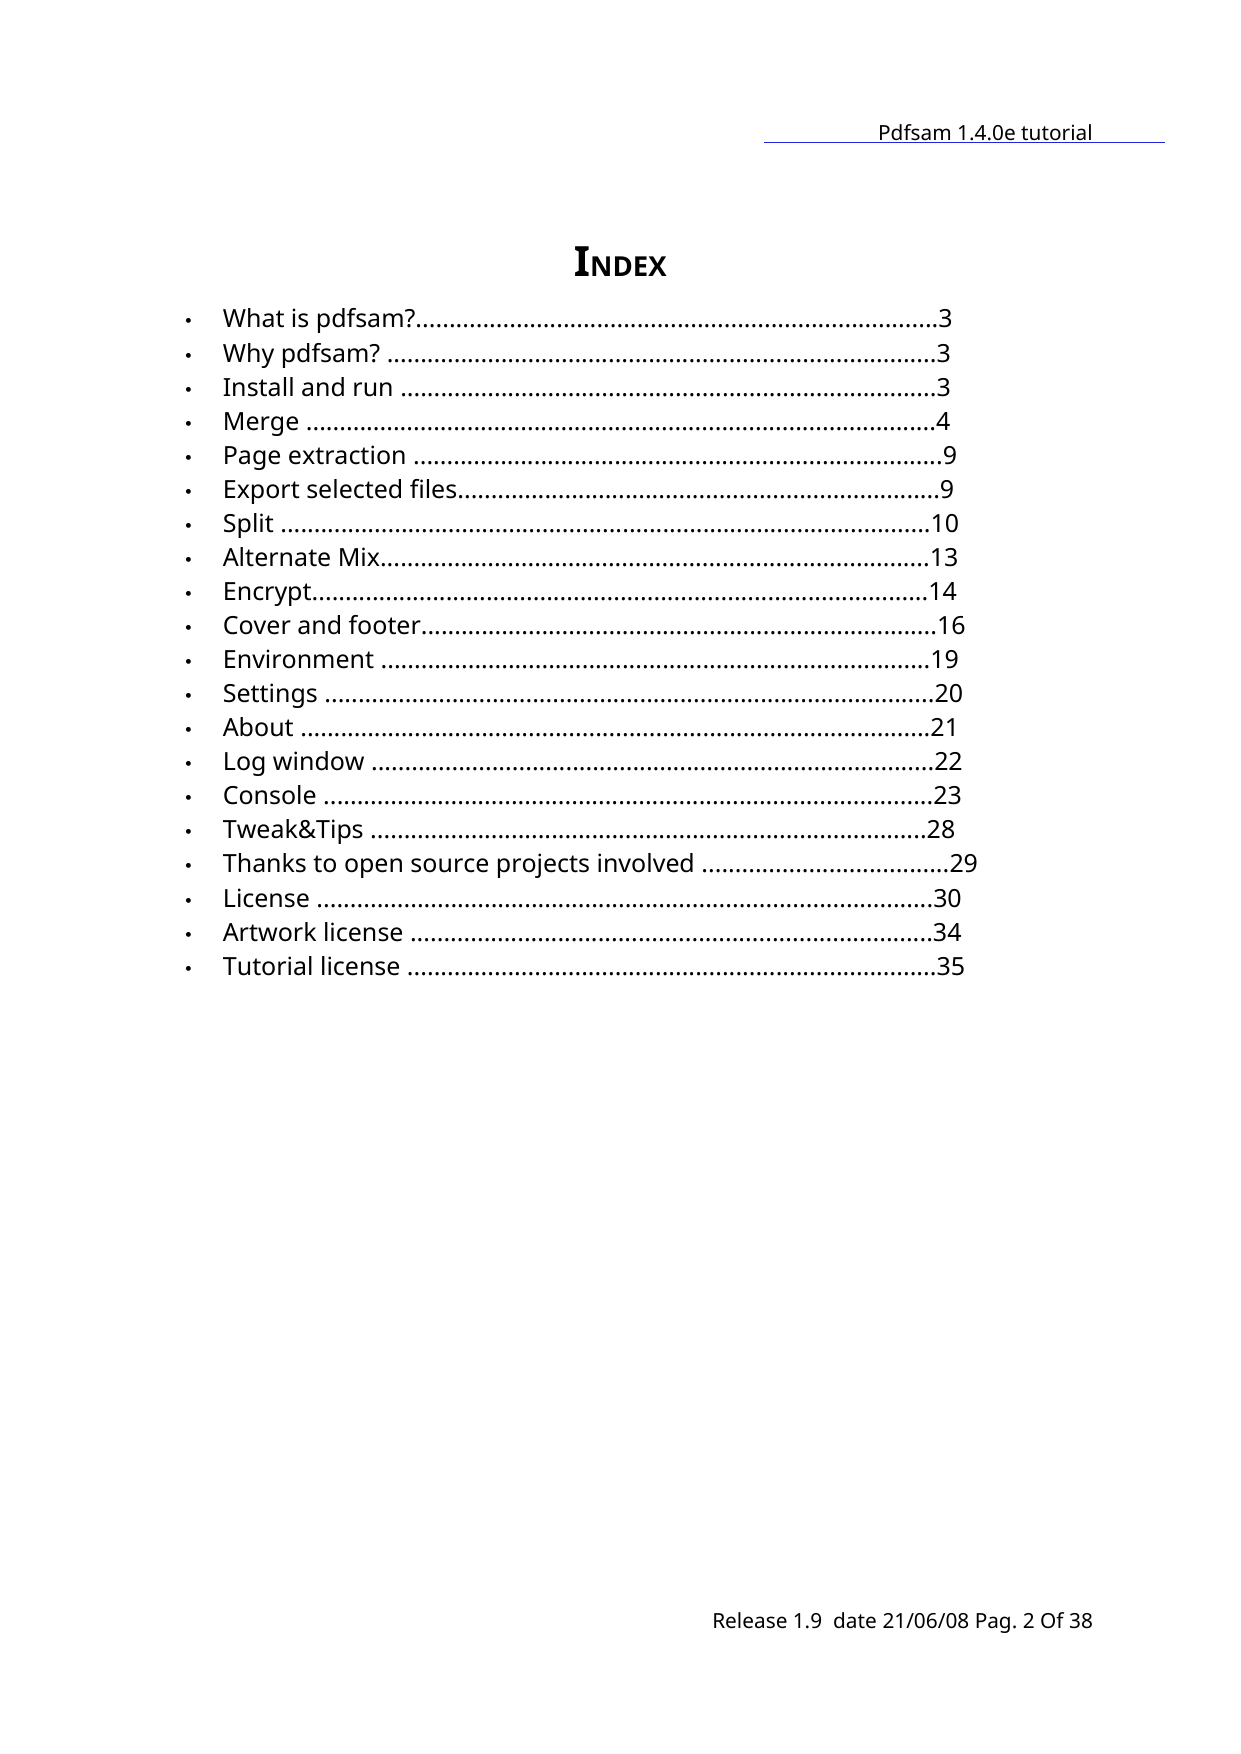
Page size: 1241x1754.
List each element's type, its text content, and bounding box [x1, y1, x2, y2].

list Why pdfsam? ..................................................................................3 [185, 335, 1093, 369]
list Console ...........................................................................................23 [185, 778, 1093, 812]
list Install and run ................................................................................3 [185, 369, 1093, 403]
list Tweak&Tips ...................................................................................28 [185, 812, 1093, 846]
list Environment ..................................................................................19 [185, 642, 1093, 676]
list Merge ..............................................................................................4 [185, 403, 1093, 437]
list Settings ...........................................................................................20 [185, 676, 1093, 710]
list Cover and footer.............................................................................16 [185, 608, 1093, 642]
list Artwork license ..............................................................................34 [185, 914, 1093, 948]
list Thanks to open source projects involved .....................................29 [185, 846, 1093, 880]
list About ..............................................................................................21 [185, 710, 1093, 744]
list Export selected files........................................................................9 [185, 471, 1093, 506]
list Alternate Mix..................................................................................13 [185, 539, 1093, 574]
text Index [148, 232, 1093, 289]
list Encrypt............................................................................................14 [185, 574, 1093, 608]
list Split .................................................................................................10 [185, 506, 1093, 539]
list Log window ....................................................................................22 [185, 744, 1093, 778]
list Tutorial license ...............................................................................35 [185, 948, 1093, 982]
list License ............................................................................................30 [185, 880, 1093, 914]
list What is pdfsam?..............................................................................3 [185, 301, 1093, 335]
list Page extraction ...............................................................................9 [185, 437, 1093, 471]
